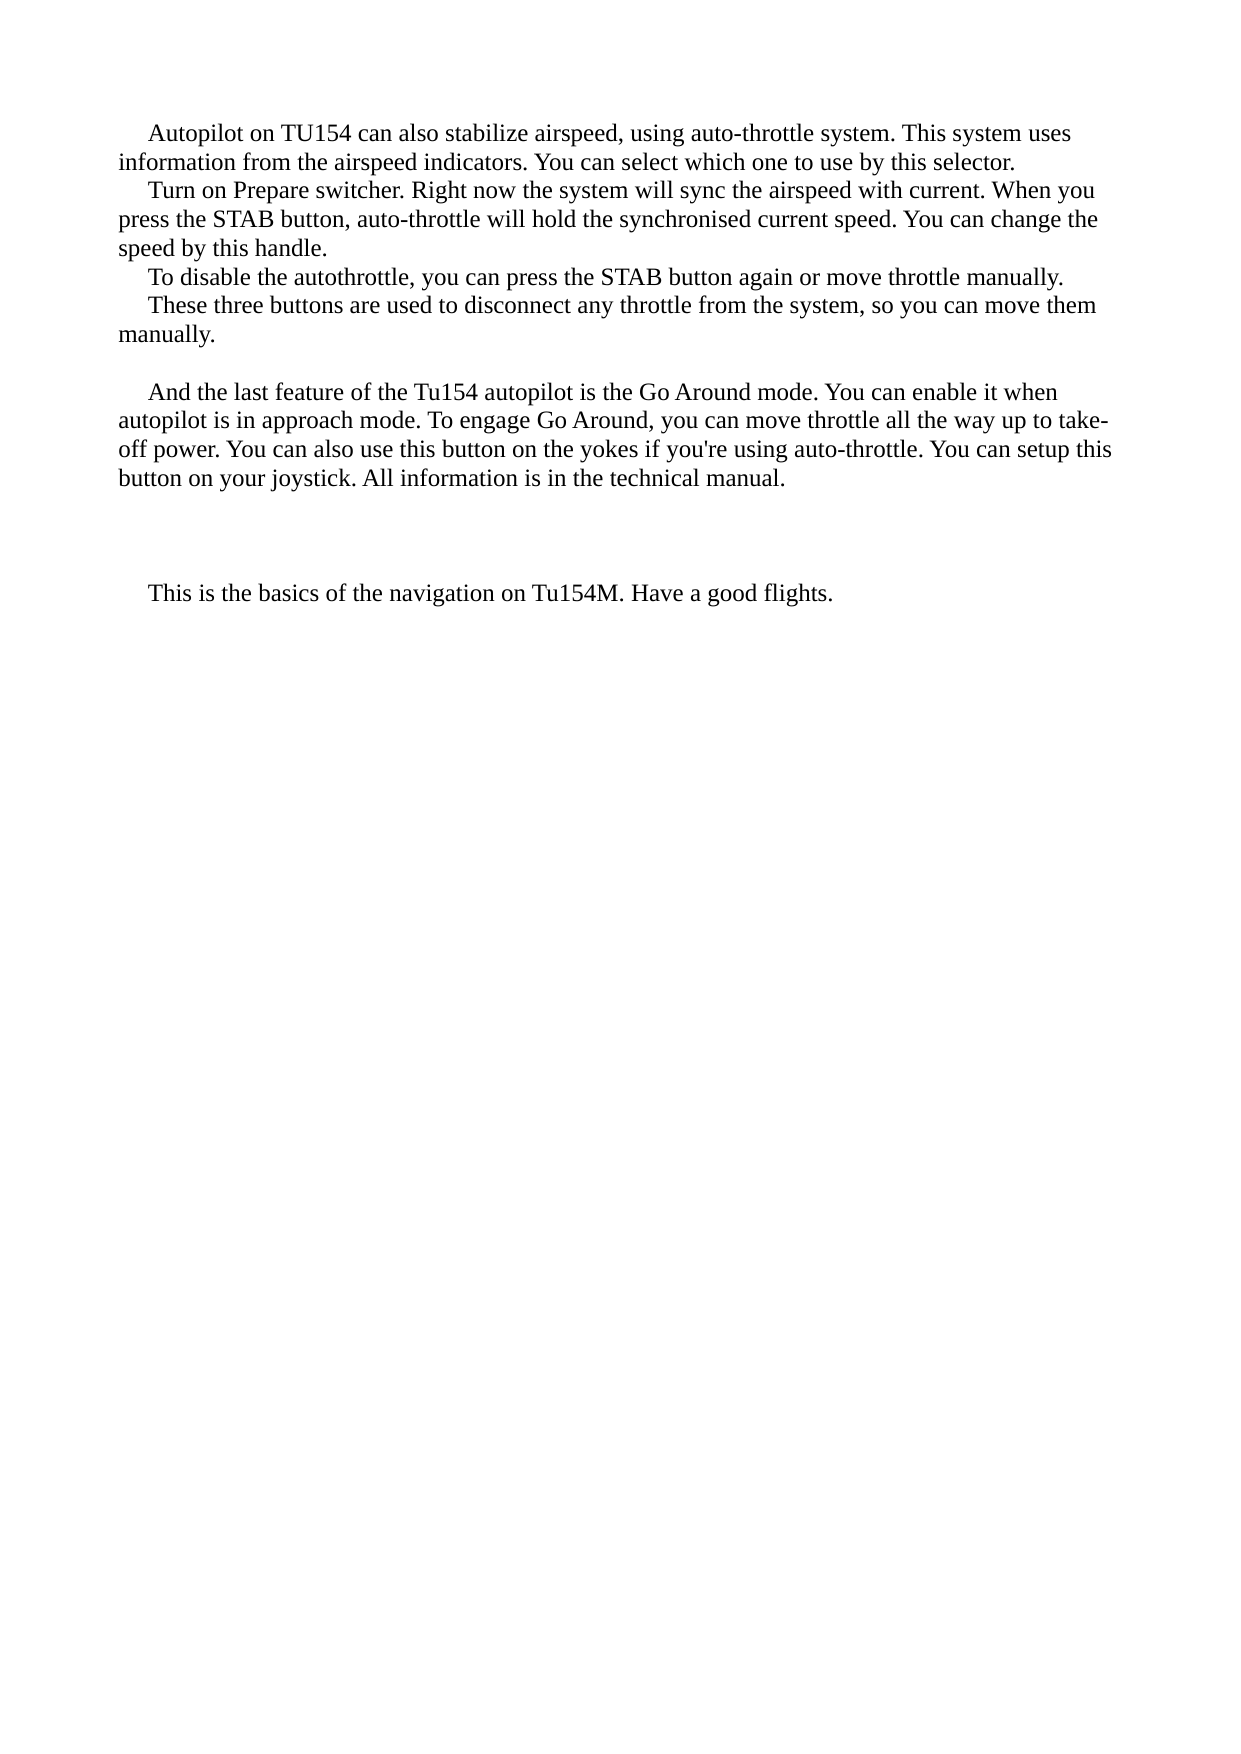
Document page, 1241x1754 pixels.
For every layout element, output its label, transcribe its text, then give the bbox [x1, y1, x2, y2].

text This is the basics of the navigation on Tu154M. Have a good flights. [118, 578, 1122, 607]
text These three buttons are used to disconnect any throttle from the system, so you can move them manually. [118, 291, 1122, 348]
text Turn on Prepare switcher. Right now the system will sync the airspeed with current. When you press the STAB button, auto-throttle will hold the synchronised current speed. You can change the speed by this handle. [118, 176, 1122, 262]
text Autopilot on TU154 can also stabilize airspeed, using auto-throttle system. This system uses information from the airspeed indicators. You can select which one to use by this selector. [118, 118, 1122, 176]
text To disable the autothrottle, you can press the STAB button again or move throttle manually. [118, 262, 1122, 291]
text And the last feature of the Tu154 autopilot is the Go Around mode. You can enable it when autopilot is in approach mode. To engage Go Around, you can move throttle all the way up to take-off power. You can also use this button on the yokes if you're using auto-throttle. You can setup this button on your joystick. All information is in the technical manual. [118, 377, 1122, 492]
